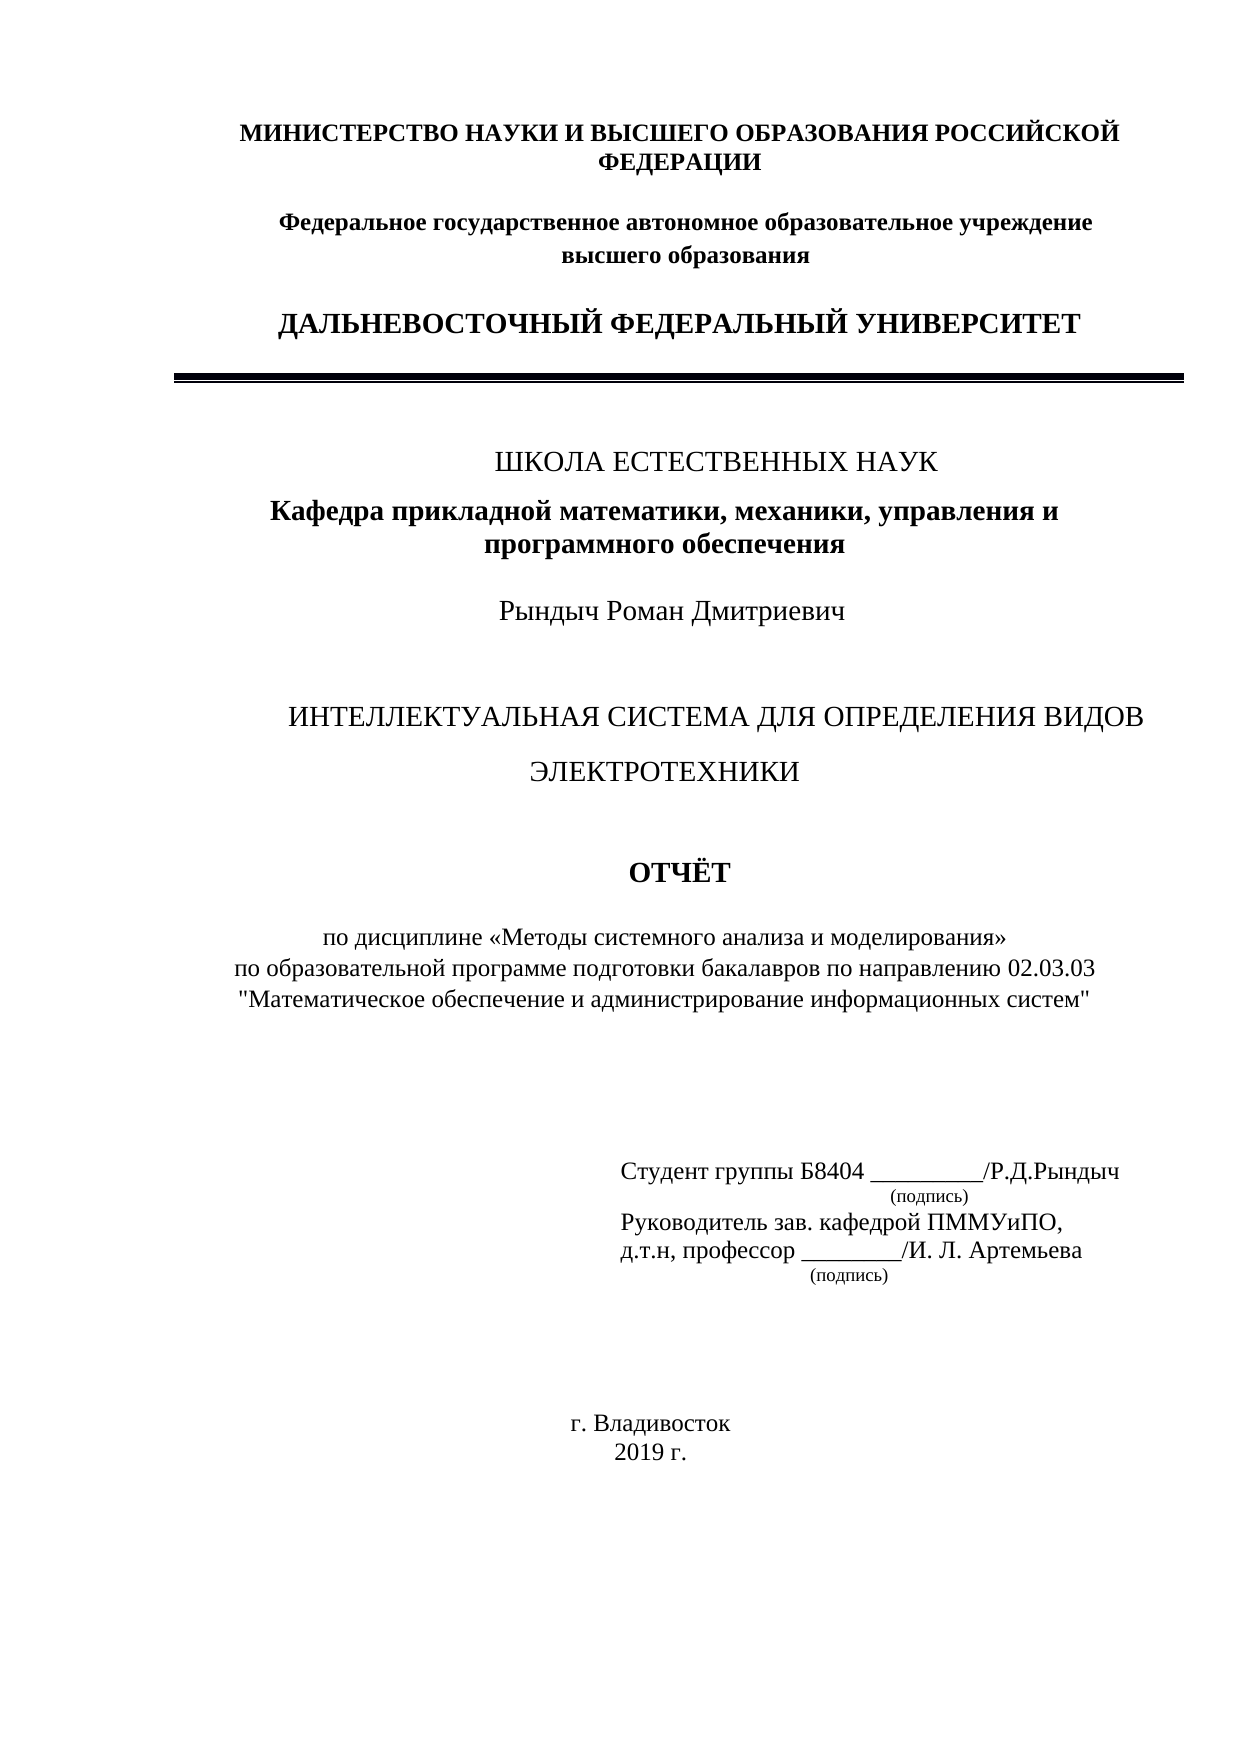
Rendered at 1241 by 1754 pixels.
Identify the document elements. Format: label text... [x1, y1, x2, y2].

text 2019 г. [177, 1437, 823, 1466]
text (подпись) [620, 1264, 1182, 1286]
text ЭЛЕКТРОТЕХНИКИ [200, 754, 1129, 788]
text по дисциплине «Методы системного анализа и моделирования» [177, 922, 1152, 951]
text Руководитель зав. кафедрой ПММУиПО, [620, 1207, 1064, 1235]
text ШКОЛА ЕСТЕСТВЕННЫХ НАУК [494, 444, 946, 477]
text ДАЛЬНЕВОСТОЧНЫЙ ФЕДЕРАЛЬНЫЙ УНИВЕРСИТЕТ [278, 306, 1152, 340]
text ИНТЕЛЛЕКТУАЛЬНАЯ СИСТЕМА ДЛЯ ОПРЕДЕЛЕНИЯ ВИДОВ [177, 699, 1152, 733]
text МИНИСТЕРСТВО НАУКИ И ВЫСШЕГО ОБРАЗОВАНИЯ РОССИЙСКОЙ ФЕДЕРАЦИИ [177, 118, 1182, 176]
text Студент группы Б8404 _________/Р.Д.Рындыч [620, 1156, 1182, 1185]
text "Математическое обеспечение и администрирование информационных систем" [177, 984, 1151, 1012]
text Федеральное государственное автономное образовательное учреждение высшего образования [222, 207, 1149, 269]
text по образовательной программе подготовки бакалавров по направлению 02.03.03 [177, 953, 1152, 982]
text д.т.н, профессор ________/И. Л. Артемьева [620, 1235, 1093, 1264]
text Кафедра прикладной математики, механики, управления и программного обеспечения [270, 493, 1152, 560]
text (подпись) [620, 1185, 1182, 1207]
text ОТЧЁТ [207, 855, 1152, 889]
text Рындыч Роман Дмитриевич [184, 593, 1152, 627]
text г. Владивосток [177, 1408, 823, 1437]
